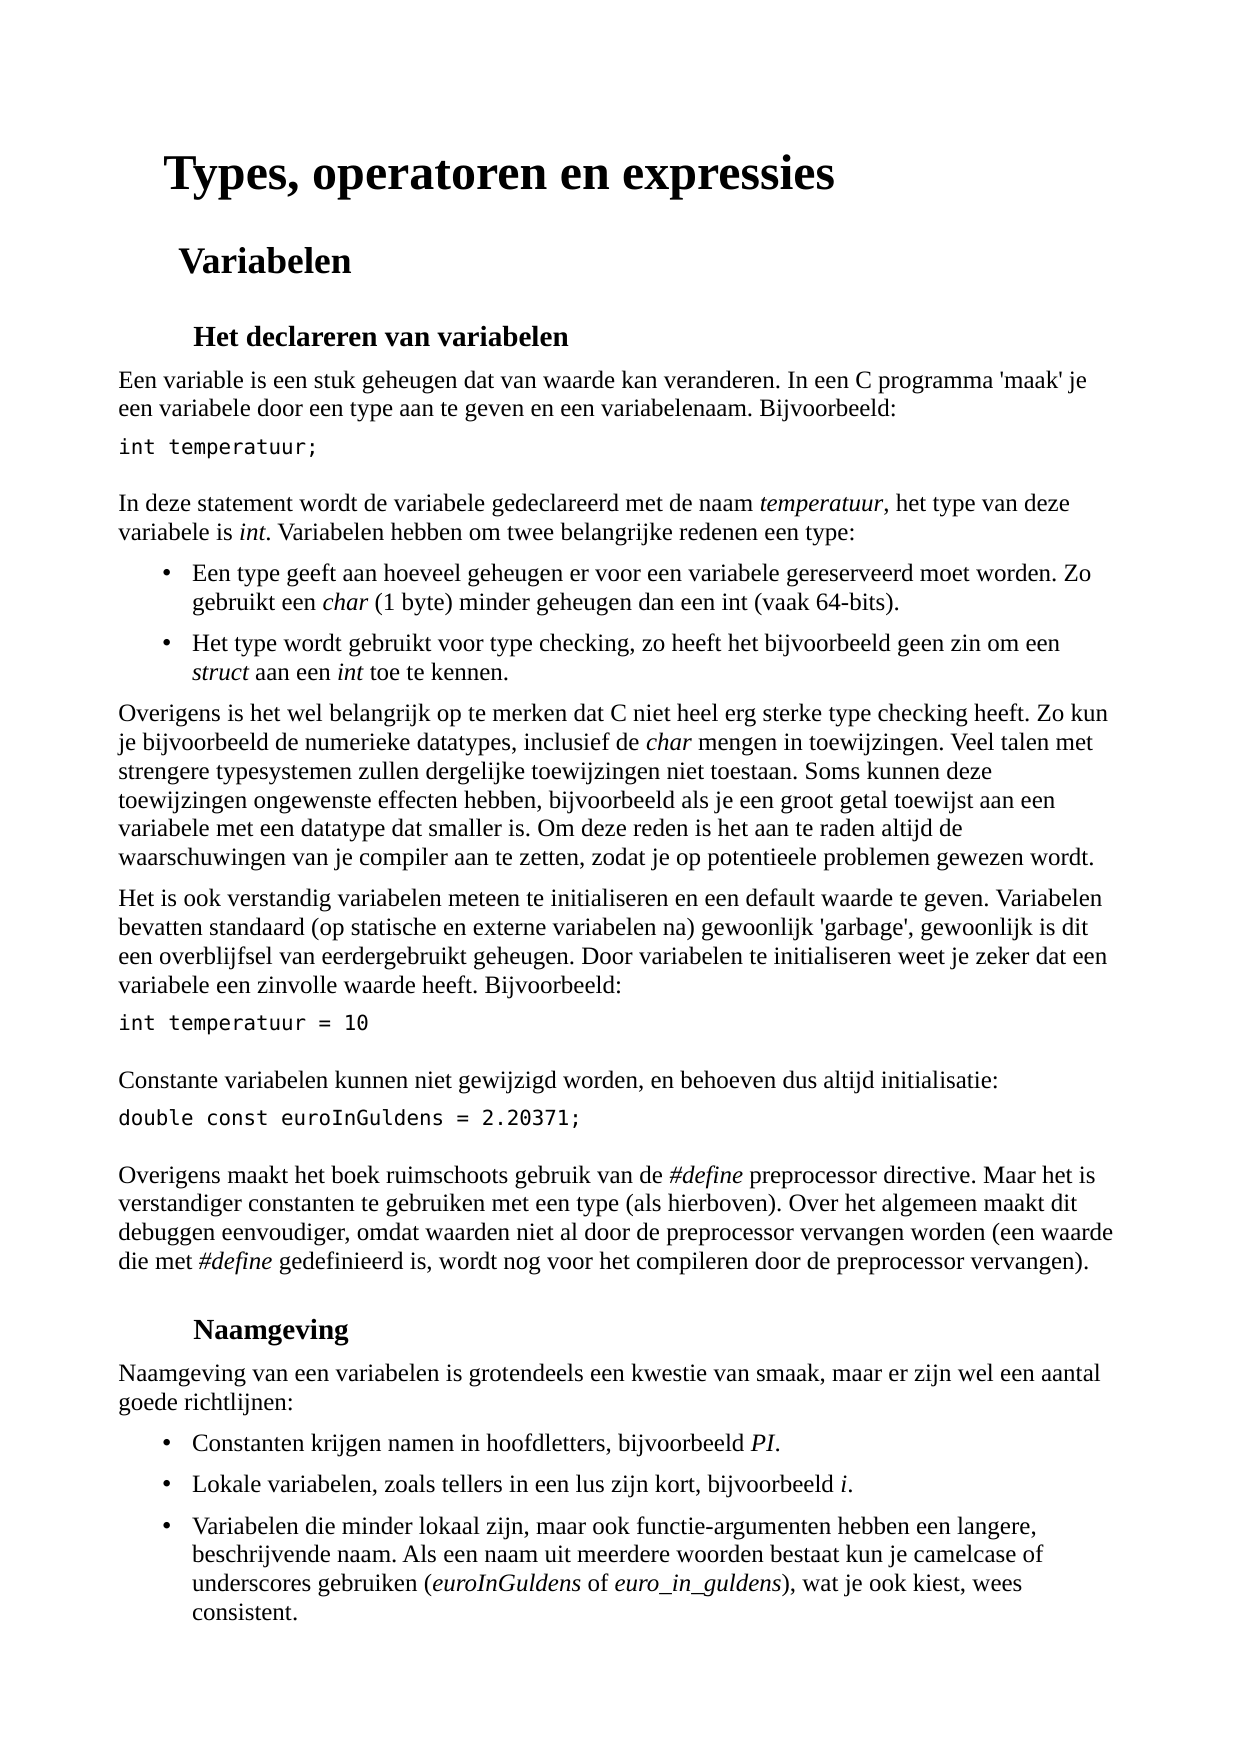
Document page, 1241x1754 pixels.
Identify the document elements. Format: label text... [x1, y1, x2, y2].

text int temperatuur; [118, 435, 1122, 459]
subtitle Variabelen [118, 238, 1122, 281]
text In deze statement wordt de variabele gedeclareerd met de naam temperatuur, het type van deze variabele is int. Variabelen hebben om twee belangrijke redenen een type: [118, 488, 1122, 546]
subtitle Naamgeving [118, 1312, 1122, 1346]
subtitle Het declareren van variabelen [118, 319, 1122, 352]
text double const euroInGuldens = 2.20371; [118, 1106, 1122, 1130]
list Het type wordt gebruikt voor type checking, zo heeft het bijvoorbeeld geen zin om een struct aan een int toe te kennen. [162, 628, 1122, 686]
list Lokale variabelen, zoals tellers in een lus zijn kort, bijvoorbeeld i. [162, 1469, 1122, 1498]
list Constanten krijgen namen in hoofdletters, bijvoorbeeld PI. [162, 1428, 1122, 1457]
text int temperatuur = 10 [118, 1011, 1122, 1035]
text Het is ook verstandig variabelen meteen te initialiseren en een default waarde te geven. Variabelen bevatten standaard (op statische en externe variabelen na) gewoonlijk 'garbage', gewoonlijk is dit een overblijfsel van eerdergebruikt geheugen. Door variabelen te initialiseren weet je zeker dat een variabele een zinvolle waarde heeft. Bijvoorbeeld: [118, 883, 1122, 998]
text Overigens is het wel belangrijk op te merken dat C niet heel erg sterke type checking heeft. Zo kun je bijvoorbeeld de numerieke datatypes, inclusief de char mengen in toewijzingen. Veel talen met strengere typesystemen zullen dergelijke toewijzingen niet toestaan. Soms kunnen deze toewijzingen ongewenste effecten hebben, bijvoorbeeld als je een groot getal toewijst aan een variabele met een datatype dat smaller is. Om deze reden is het aan te raden altijd de waarschuwingen van je compiler aan te zetten, zodat je op potentieele problemen gewezen wordt. [118, 698, 1122, 871]
text Constante variabelen kunnen niet gewijzigd worden, en behoeven dus altijd initialisatie: [118, 1065, 1122, 1093]
subtitle Types, operatoren en expressies [118, 143, 1122, 201]
list Een type geeft aan hoeveel geheugen er voor een variabele gereserveerd moet worden. Zo gebruikt een char (1 byte) minder geheugen dan een int (vaak 64-bits). [162, 558, 1122, 616]
text Naamgeving van een variabelen is grotendeels een kwestie van smaak, maar er zijn wel een aantal goede richtlijnen: [118, 1358, 1122, 1416]
list Variabelen die minder lokaal zijn, maar ook functie-argumenten hebben een langere, beschrijvende naam. Als een naam uit meerdere woorden bestaat kun je camelcase of underscores gebruiken (euroInGuldens of euro_in_guldens), wat je ook kiest, wees consistent. [162, 1511, 1122, 1626]
text Een variable is een stuk geheugen dat van waarde kan veranderen. In een C programma 'maak' je een variabele door een type aan te geven en een variabelenaam. Bijvoorbeeld: [118, 365, 1122, 422]
text Overigens maakt het boek ruimschoots gebruik van de #define preprocessor directive. Maar het is verstandiger constanten te gebruiken met een type (als hierboven). Over het algemeen maakt dit debuggen eenvoudiger, omdat waarden niet al door de preprocessor vervangen worden (een waarde die met #define gedefinieerd is, wordt nog voor het compileren door de preprocessor vervangen). [118, 1160, 1122, 1275]
